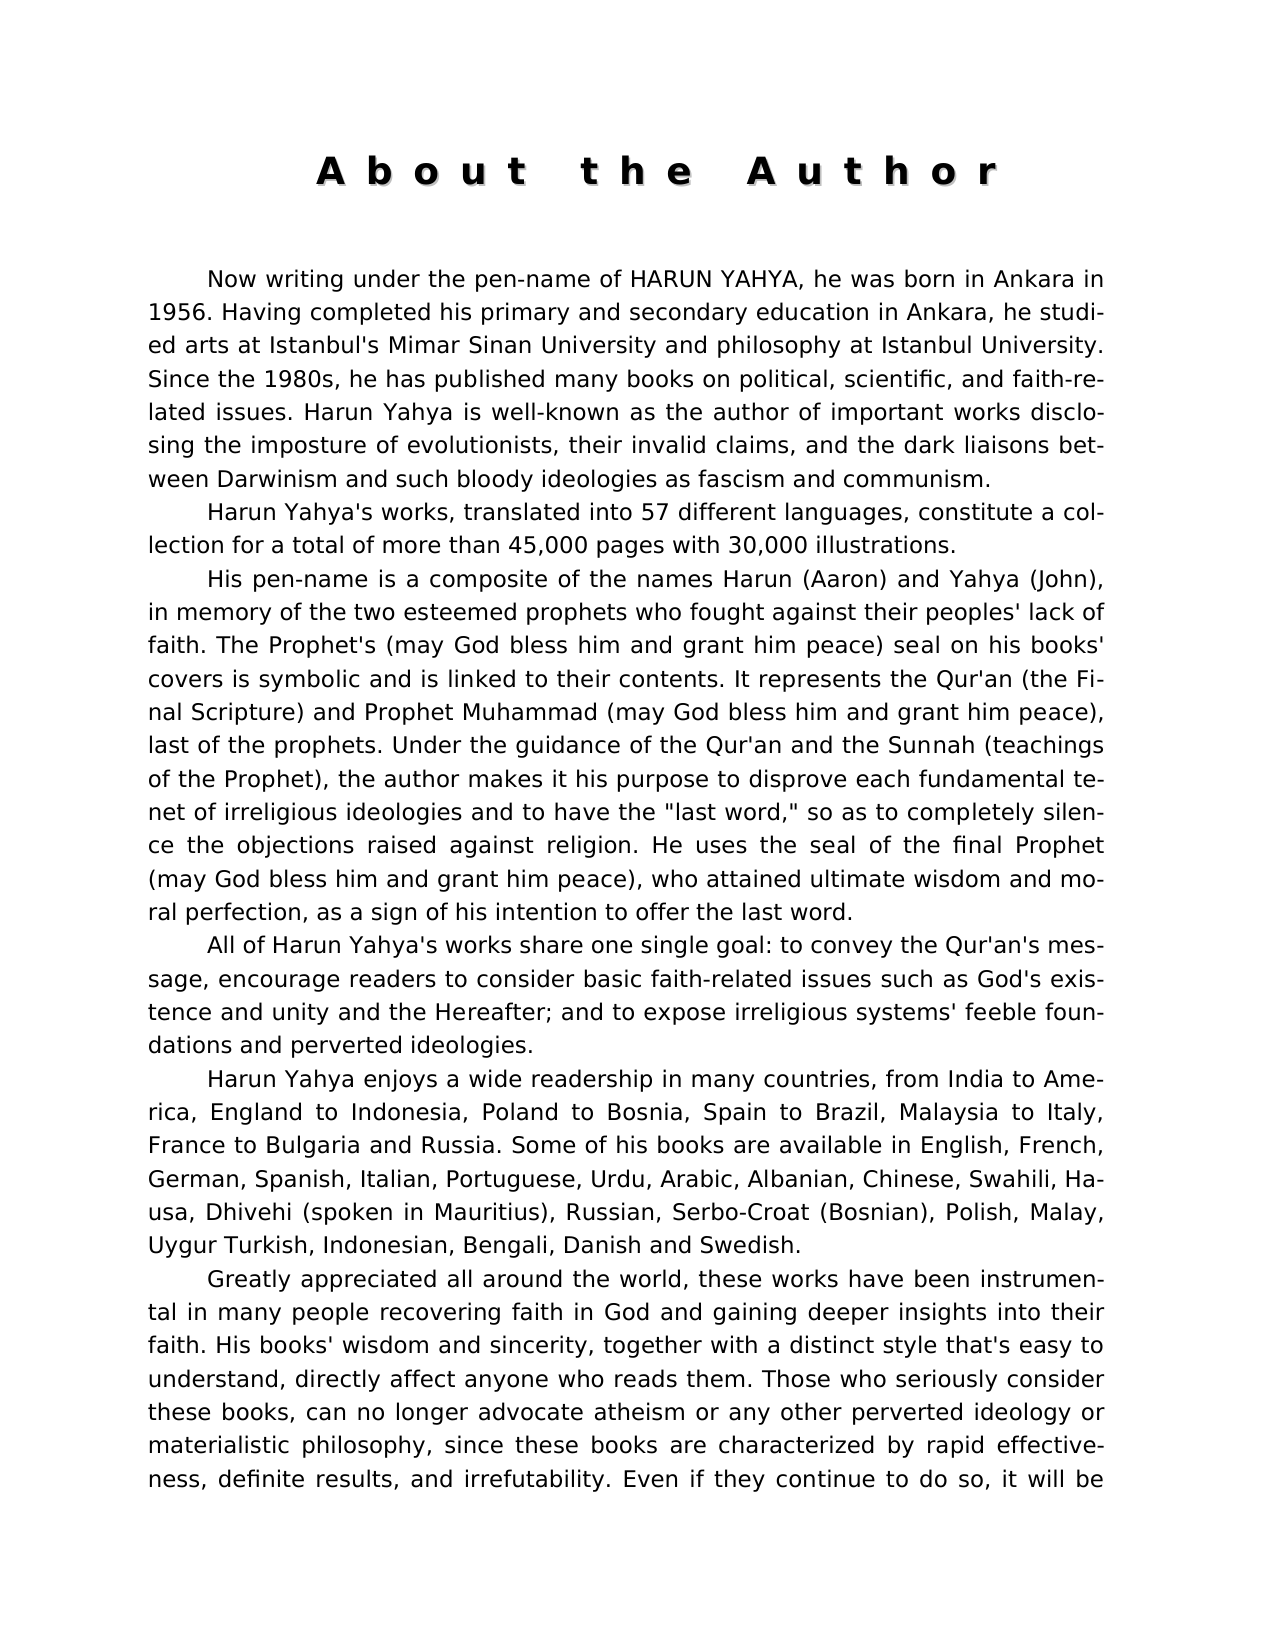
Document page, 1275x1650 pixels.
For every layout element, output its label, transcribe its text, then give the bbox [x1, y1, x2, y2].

text Gre­atly app­re­ci­ated all aro­und the world, the­se works ha­ve be­en inst­ru­men­tal in many pe­op­le re­co­ve­ring fa­ith in God and ga­ining de­eper in­sights in­to the­ir fa­ith. His bo­oks' wis­dom and sin­ce­rity, to­get­her with a dis­tinct style that's easy to un­ders­tand, di­rectly af­fect an­yo­ne who re­ads them. Tho­se who se­ri­ously con­si­der the­se bo­oks, can no lon­ger ad­vo­ca­te at­he­ism or any ot­her per­ver­ted ide­ology or ma­te­ri­alis­tic phi­lo­sophy, sin­ce the­se bo­oks are cha­rac­te­ri­zed by ra­pid ef­fec­ti­ve­ness, de­fi­ni­te re­sults, and ir­re­fu­ta­bi­lity. Even if they con­ti­nue to do so, it will be [148, 1260, 1104, 1494]
text Abo­ut the Aut­hor [148, 150, 1104, 194]
text His pen-na­me is a com­po­si­te of the na­mes Ha­run (Aa­ron) and Yah­ya (John), in me­mory of the two es­te­emed prop­hets who fo­ught aga­inst the­ir pe­op­les' lack of fa­ith. The Prop­het's (may God bless him and grant him peace) se­al on his bo­oks' co­vers is symbo­lic and is lin­ked to the­ir con­tents. It rep­re­sents the Qur'an (the Fi­nal Scrip­tu­re) and Prop­het Mu­ham­mad (may God bless him and grant him pe­ace), last of the prop­hets. Un­der the gu­idan­ce of the Qur'an and the Sun­nah (te­ac­hings of the Prop­het), the aut­hor ma­kes it his pur­po­se to disp­ro­ve each fun­da­men­tal te­net of irreligious ide­olo­gi­es and to ha­ve the "last word," so as to comp­le­tely si­len­ce the ob­jec­ti­ons ra­ised aga­inst re­li­gi­on. He uses the se­al of the fi­nal Prop­het (may God bless him and grant him pe­ace), who at­ta­ined ul­ti­ma­te wis­dom and mo­ral per­fec­ti­on, as a sign of his in­ten­ti­on to of­fer the last word. [148, 560, 1104, 927]
text Ha­run Yah­ya en­joys a wi­de re­aders­hip in many co­unt­ri­es, from In­dia to Ame­ri­ca, Eng­land to In­do­ne­sia, Po­land to Bos­nia, Spa­in to Bra­zil, Ma­lay­sia to Italy, Fran­ce to Bul­ga­ria and Rus­sia. So­me of his bo­oks are ava­ilab­le in Eng­lish, French, Ger­man, Spa­nish, Ita­li­an, Por­tu­gu­ese, Ur­du, Ara­bic, Al­ba­ni­an, Chi­ne­se, Swa­hi­li, Ha­usa, Dhi­ve­hi (spo­ken in Ma­uri­ti­us), Rus­si­an, Ser­bo-Cro­at (Bos­ni­an), Po­lish, Ma­lay, Uy­gur Tur­kish, In­do­ne­si­an, Ben­ga­li, Da­nish and Swe­dish. [148, 1060, 1104, 1260]
text Now wri­ting un­der the pen-na­me of HA­RUN YAH­YA, he was born in An­ka­ra in 1956. Ha­ving comp­le­ted his pri­mary and se­con­dary edu­ca­ti­on in An­ka­ra, he stu­di­ed arts at Is­tan­bul's Mi­mar Si­nan Uni­ver­sity and phi­lo­sophy at Is­tan­bul Uni­ver­sity. Sin­ce the 1980s, he has pub­lis­hed many bo­oks on po­li­ti­cal, sci­en­ti­fic, and fa­ith-re­la­ted is­su­es. Ha­run Yah­ya is well-known as the aut­hor of im­por­tant works disc­lo­sing the im­pos­tu­re of evo­lu­ti­onists, the­ir in­va­lid cla­ims, and the dark li­ai­sons bet­we­en Dar­wi­nism and such blo­ody ide­olo­gi­es as fas­cism and com­mu­nism. [148, 260, 1104, 494]
text Ha­run Yah­ya's works, trans­la­ted in­to 57 dif­fe­rent lan­gu­ages, cons­ti­tu­te a col­lec­ti­on for a to­tal of mo­re than 45,000 pa­ges with 30,000 il­lust­ra­ti­ons. [148, 494, 1104, 560]
text All of Ha­run Yah­ya's works sha­re one sing­le go­al: to con­vey the Qur'an's mes­sa­ge, en­co­ura­ge re­aders to con­si­der ba­sic fa­ith-re­la­ted is­su­es such as God's exis­ten­ce and unity and the He­re­af­ter; and to ex­po­se irreligious systems' fe­eb­le fo­un­da­ti­ons and per­ver­ted ide­olo­gi­es. [148, 927, 1104, 1060]
